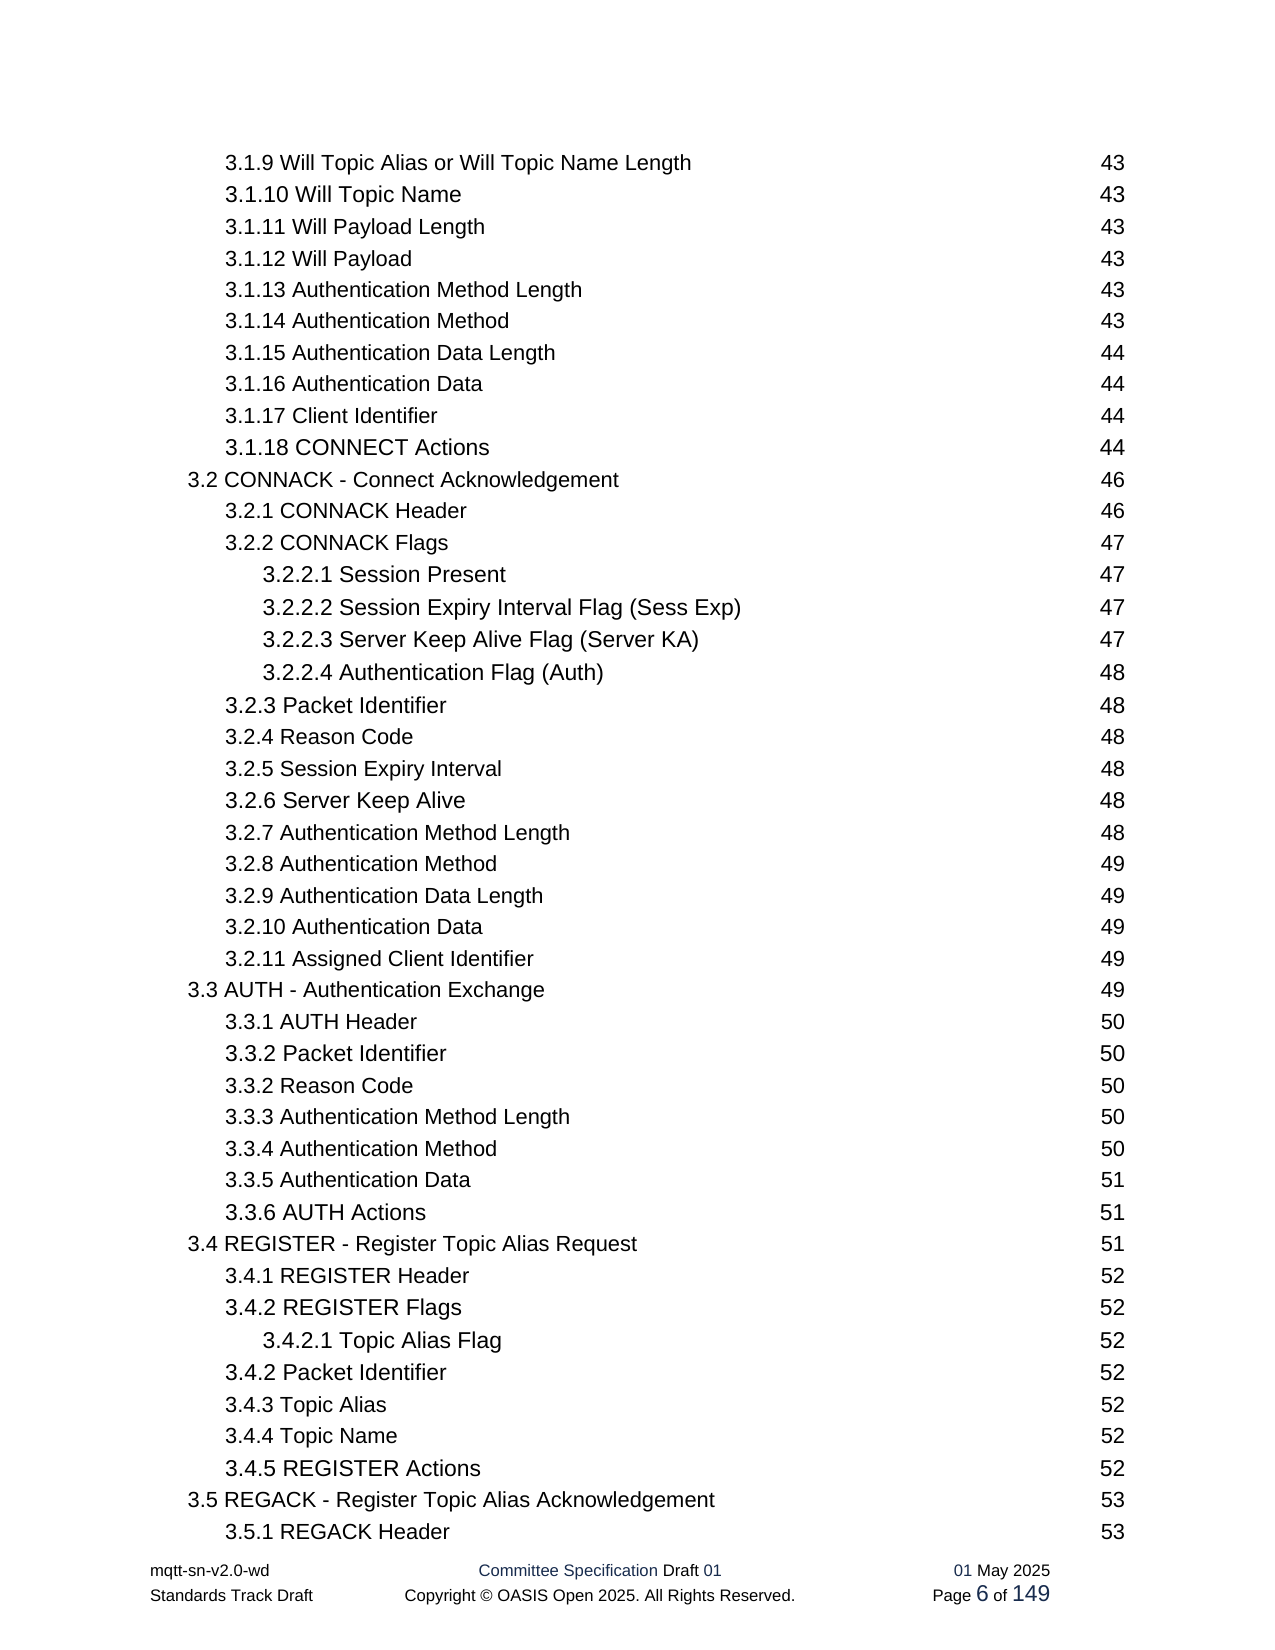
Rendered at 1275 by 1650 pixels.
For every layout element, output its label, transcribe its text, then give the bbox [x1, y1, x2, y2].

text 3.4.2 Packet Identifier 52 [225, 1359, 1125, 1386]
text 3.2.2.2 Session Expiry Interval Flag (Sess Exp) 47 [262, 594, 1125, 620]
text 3.2.2 CONNACK Flags 47 [225, 530, 1125, 555]
text 3.4.5 REGISTER Actions 52 [225, 1455, 1125, 1481]
text 3.1.11 Will Payload Length 43 [225, 214, 1125, 239]
text 3.2.9 Authentication Data Length 49 [225, 883, 1125, 908]
text 3.2.2.3 Server Keep Alive Flag (Server KA) 47 [262, 626, 1125, 653]
text 3.2 CONNACK - Connect Acknowledgement 46 [187, 467, 1125, 492]
text 3.2.2.4 Authentication Flag (Auth) 48 [262, 659, 1125, 685]
text 3.3.1 AUTH Header 50 [225, 1008, 1125, 1034]
text 3.2.11 Assigned Client Identifier 49 [225, 946, 1125, 971]
text 3.5 REGACK - Register Topic Alias Acknowledgement 53 [187, 1487, 1125, 1512]
text 3.2.2.1 Session Present 47 [262, 561, 1125, 588]
text 3.4.2 REGISTER Flags 52 [225, 1294, 1125, 1320]
text 3.4.3 Topic Alias 52 [225, 1392, 1125, 1417]
text 3.4 REGISTER - Register Topic Alias Request 51 [187, 1231, 1125, 1256]
text 3.1.15 Authentication Data Length 44 [225, 340, 1125, 365]
text 3.2.3 Packet Identifier 48 [225, 692, 1125, 718]
text 3.4.4 Topic Name 52 [225, 1423, 1125, 1448]
text 3.3.2 Reason Code 50 [225, 1073, 1125, 1098]
text 3.1.18 CONNECT Actions 44 [225, 434, 1125, 461]
text 3.1.13 Authentication Method Length 43 [225, 277, 1125, 302]
text 3.1.10 Will Topic Name 43 [225, 181, 1125, 208]
text 3.1.9 Will Topic Alias or Will Topic Name Length 43 [225, 150, 1125, 175]
text 3.4.1 REGISTER Header 52 [225, 1262, 1125, 1288]
text 3.1.14 Authentication Method 43 [225, 308, 1125, 334]
text 3.2.10 Authentication Data 49 [225, 914, 1125, 939]
text 3.3.6 AUTH Actions 51 [225, 1198, 1125, 1225]
text 3.3.4 Authentication Method 50 [225, 1136, 1125, 1161]
text 3.3.3 Authentication Method Length 50 [225, 1104, 1125, 1129]
text 3.1.12 Will Payload 43 [225, 246, 1125, 271]
text 3.2.5 Session Expiry Interval 48 [225, 756, 1125, 781]
text 3.4.2.1 Topic Alias Flag 52 [262, 1327, 1125, 1353]
text 3.2.1 CONNACK Header 46 [225, 498, 1125, 523]
text 3.3.2 Packet Identifier 50 [225, 1040, 1125, 1066]
text 3.5.1 REGACK Header 53 [225, 1519, 1125, 1544]
text 3.2.4 Reason Code 48 [225, 724, 1125, 749]
text 3.1.17 Client Identifier 44 [225, 403, 1125, 428]
text 3.3 AUTH - Authentication Exchange 49 [187, 977, 1125, 1002]
text 3.2.7 Authentication Method Length 48 [225, 820, 1125, 845]
text 3.2.8 Authentication Method 49 [225, 851, 1125, 876]
text 3.2.6 Server Keep Alive 48 [225, 787, 1125, 813]
text 3.1.16 Authentication Data 44 [225, 371, 1125, 397]
text 3.3.5 Authentication Data 51 [225, 1167, 1125, 1192]
